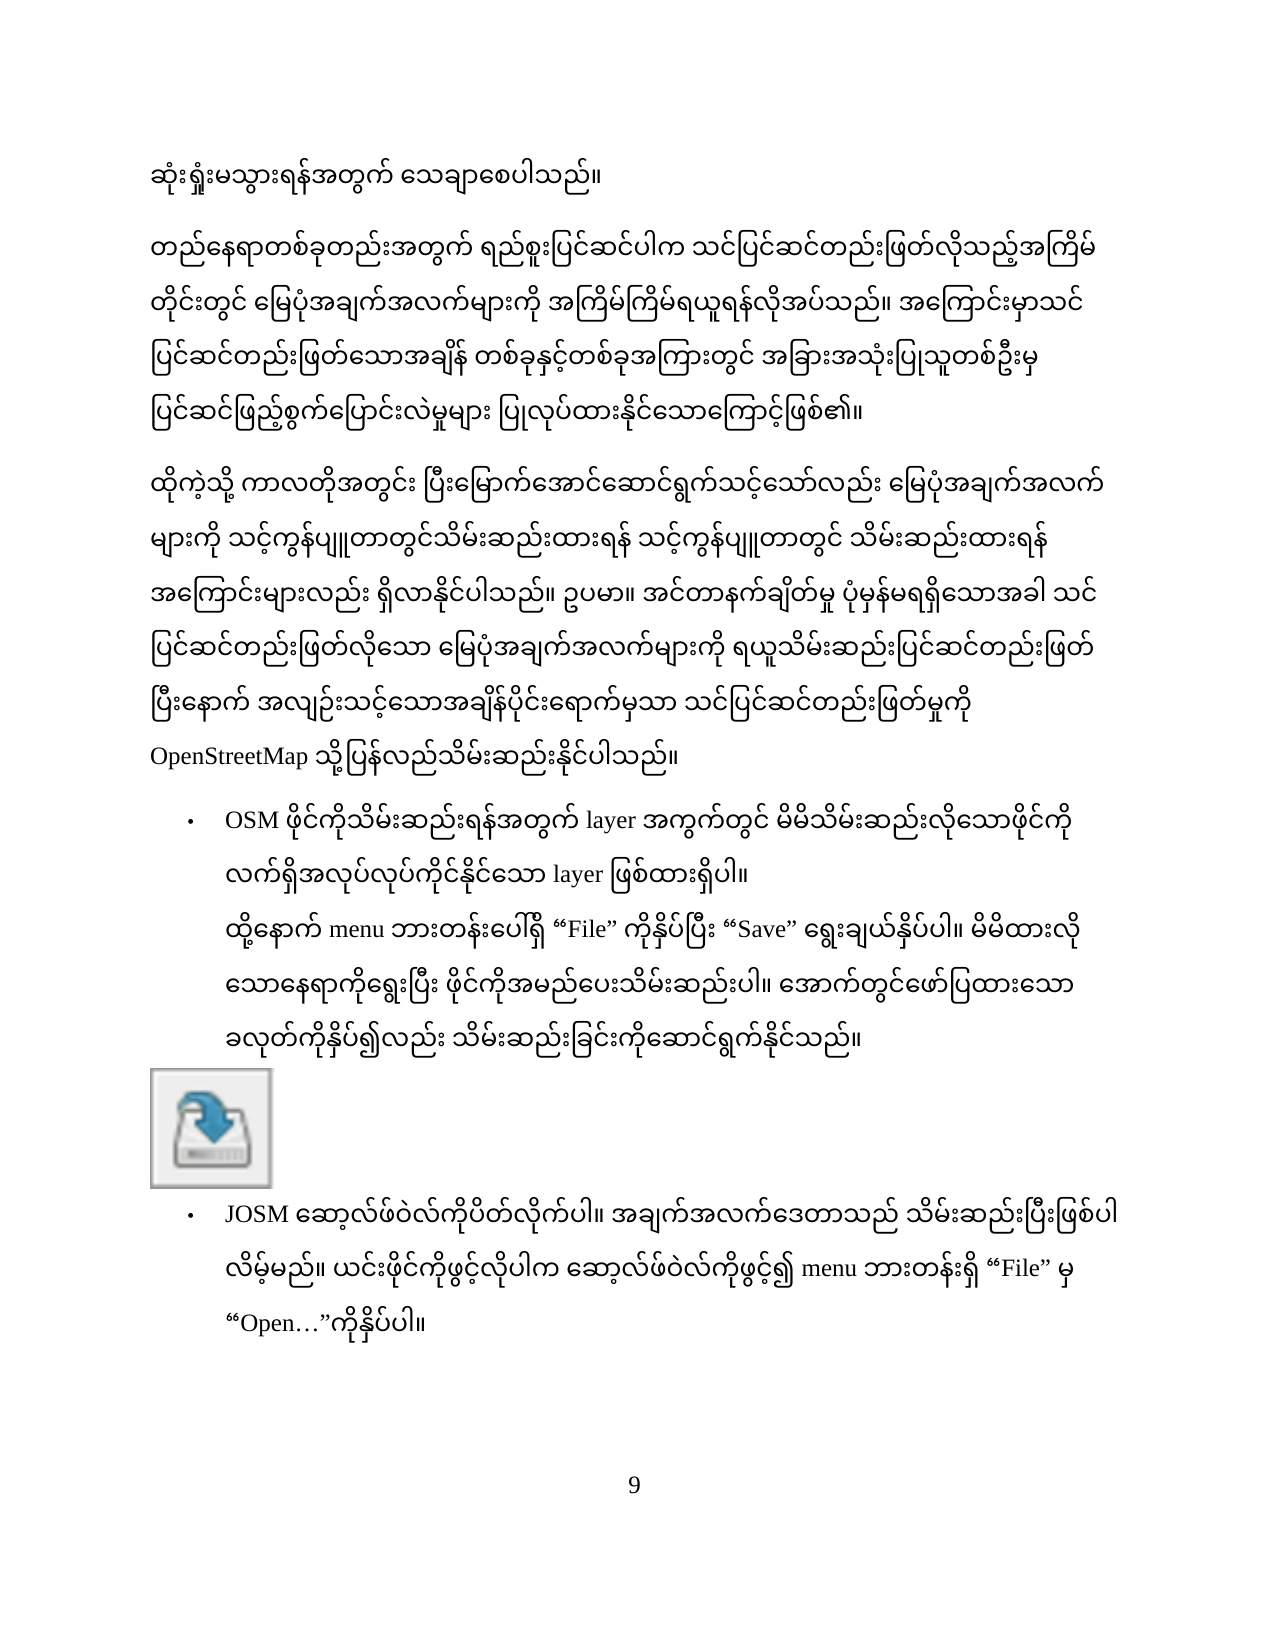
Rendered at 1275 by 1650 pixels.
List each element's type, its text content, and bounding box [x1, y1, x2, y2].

picture [150, 1068, 275, 1189]
text ဆုံးရှုံးမသွားရန်အတွက် သေချာစေပါသည်။ [150, 150, 1125, 204]
text ထိုကဲ့သို့ ကာလတိုအတွင်း ပြီးမြောက်အောင်ဆောင်ရွက်သင့်သော်လည်း မြေပုံအချက်အလက်များကို သင့်ကွန်ပျူတာတွင်သိမ်းဆည်းထားရန် သင့်ကွန်ပျူတာတွင် သိမ်းဆည်းထားရန်အကြောင်းများလည်း ရှိလာနိုင်ပါသည်။ ဥပမာ။ အင်တာနက်ချိတ်မှု ပုံမှန်မရရှိသောအခါ သင်ပြင်ဆင်တည်းဖြတ်လိုသော မြေပုံအချက်အလက်များကို ရယူသိမ်းဆည်းပြင်ဆင်တည်းဖြတ်ပြီးနောက် အလျဉ်းသင့်သောအချိန်ပိုင်းရောက်မှသာ သင်ပြင်ဆင်တည်းဖြတ်မှုကို OpenStreetMap သို့ပြန်လည်သိမ်းဆည်းနိုင်ပါသည်။ [150, 459, 1125, 786]
list OSM ဖိုင်ကိုသိမ်းဆည်းရန်အတွက် layer အကွက်တွင် မိမိသိမ်းဆည်းလိုသောဖိုင်ကို လက်ရှိအလုပ်လုပ်ကိုင်နိုင်သော layer ဖြစ်ထားရှိပါ။ ထို့နောက် menu ဘားတန်းပေါ်ရှိ “File” ကိုနှိပ်ပြီး “Save” ရွေးချယ်နှိပ်ပါ။ မိမိထားလိုသောနေရာကိုရွေးပြီး ဖိုင်ကိုအမည်ပေးသိမ်းဆည်းပါ။ အောက်တွင်ဖော်ပြထားသောခလုတ်ကိုနှိပ်၍လည်း သိမ်းဆည်းခြင်းကိုဆောင်ရွက်နိုင်သည်။ [187, 795, 1125, 1068]
list JOSM ဆော့လ်ဖ်ဝဲလ်ကိုပိတ်လိုက်ပါ။ အချက်အလက်ဒေတာသည် သိမ်းဆည်းပြီးဖြစ်ပါလိမ့်မည်။ ယင်းဖိုင်ကိုဖွင့်လိုပါက ဆော့လ်ဖ်ဝဲလ်ကိုဖွင့်၍ menu ဘားတန်းရှိ “File” မှ “Open…”ကိုနှိပ်ပါ။ [187, 1189, 1125, 1353]
text တည်နေရာတစ်ခုတည်းအတွက် ရည်စူးပြင်ဆင်ပါက သင်ပြင်ဆင်တည်းဖြတ်လိုသည့်အကြိမ်တိုင်းတွင် မြေပုံအချက်အလက်များကို အကြိမ်ကြိမ်ရယူရန်လိုအပ်သည်။ အကြောင်းမှာသင်ပြင်ဆင်တည်းဖြတ်သောအချိန် တစ်ခုနှင့်တစ်ခုအကြားတွင် အခြားအသုံးပြုသူတစ်ဦးမှ ပြင်ဆင်ဖြည့်စွက်ပြောင်းလဲမှုများ ပြုလုပ်ထားနိုင်သောကြောင့်ဖြစ်၏။ [150, 222, 1125, 441]
